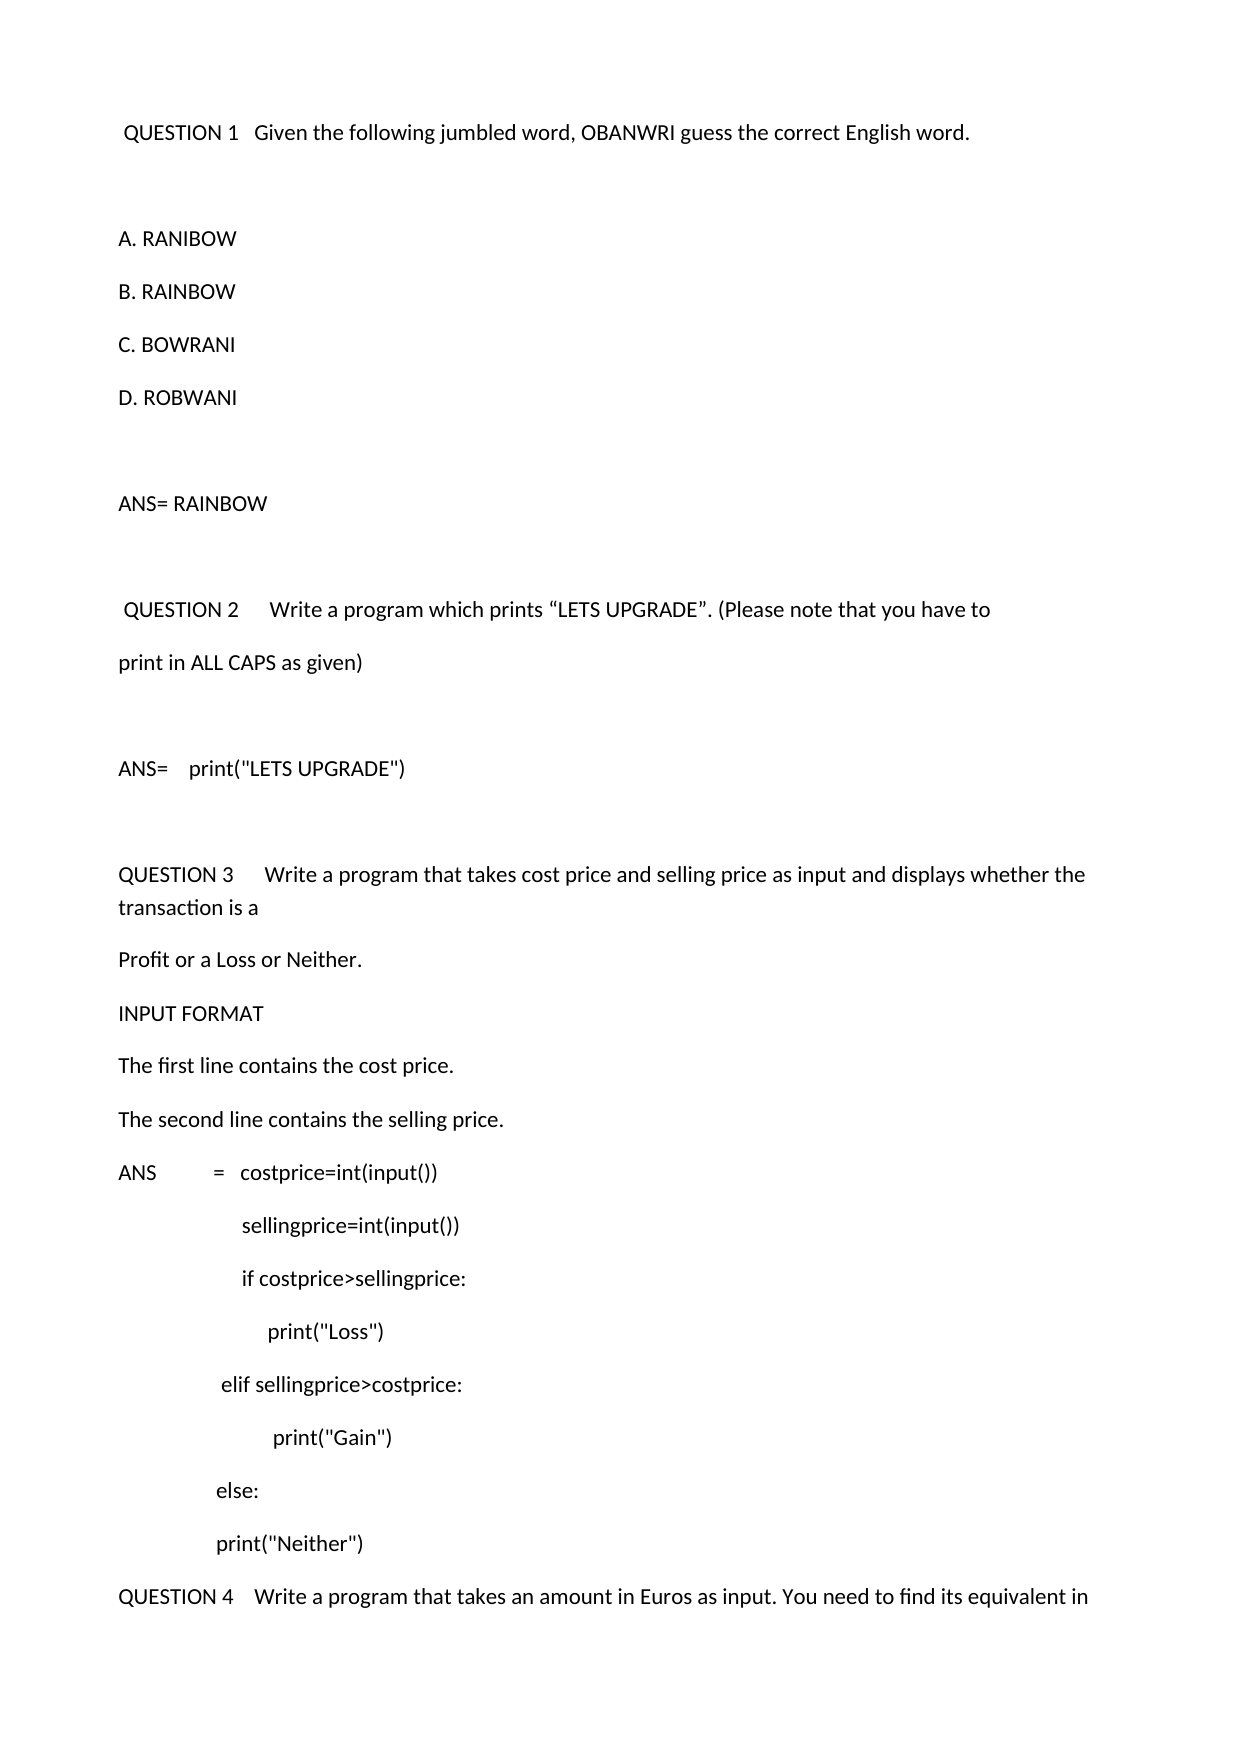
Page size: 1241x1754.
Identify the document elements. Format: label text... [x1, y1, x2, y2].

text sellingprice=int(input()) [118, 1211, 1122, 1239]
text B. RAINBOW [118, 277, 1122, 305]
text QUESTION 4 Write a program that takes an amount in Euros as input. You need to find its equivalent in [118, 1582, 1122, 1610]
text else: [118, 1476, 1122, 1504]
text QUESTION 3 Write a program that takes cost price and selling price as input and displays whether the transaction is a [118, 860, 1122, 921]
text print("Loss") [118, 1317, 1122, 1345]
text if costprice>sellingprice: [118, 1264, 1122, 1292]
text Profit or a Loss or Neither. [118, 946, 1122, 974]
text QUESTION 1 Given the following jumbled word, OBANWRI guess the correct English word. [118, 118, 1122, 146]
text print("Neither") [118, 1529, 1122, 1557]
text D. ROBWANI [118, 383, 1122, 411]
text The second line contains the selling price. [118, 1105, 1122, 1133]
text A. RANIBOW [118, 224, 1122, 252]
text print in ALL CAPS as given) [118, 648, 1122, 676]
text ANS= RAINBOW [118, 489, 1122, 517]
text elif sellingprice>costprice: [118, 1370, 1122, 1398]
text C. BOWRANI [118, 330, 1122, 358]
text The first line contains the cost price. [118, 1052, 1122, 1080]
text ANS = costprice=int(input()) [118, 1158, 1122, 1186]
text print("Gain") [118, 1423, 1122, 1451]
text QUESTION 2 Write a program which prints “LETS UPGRADE”. (Please note that you have to [118, 595, 1122, 623]
text ANS= print("LETS UPGRADE") [118, 754, 1122, 782]
text INPUT FORMAT [118, 999, 1122, 1027]
